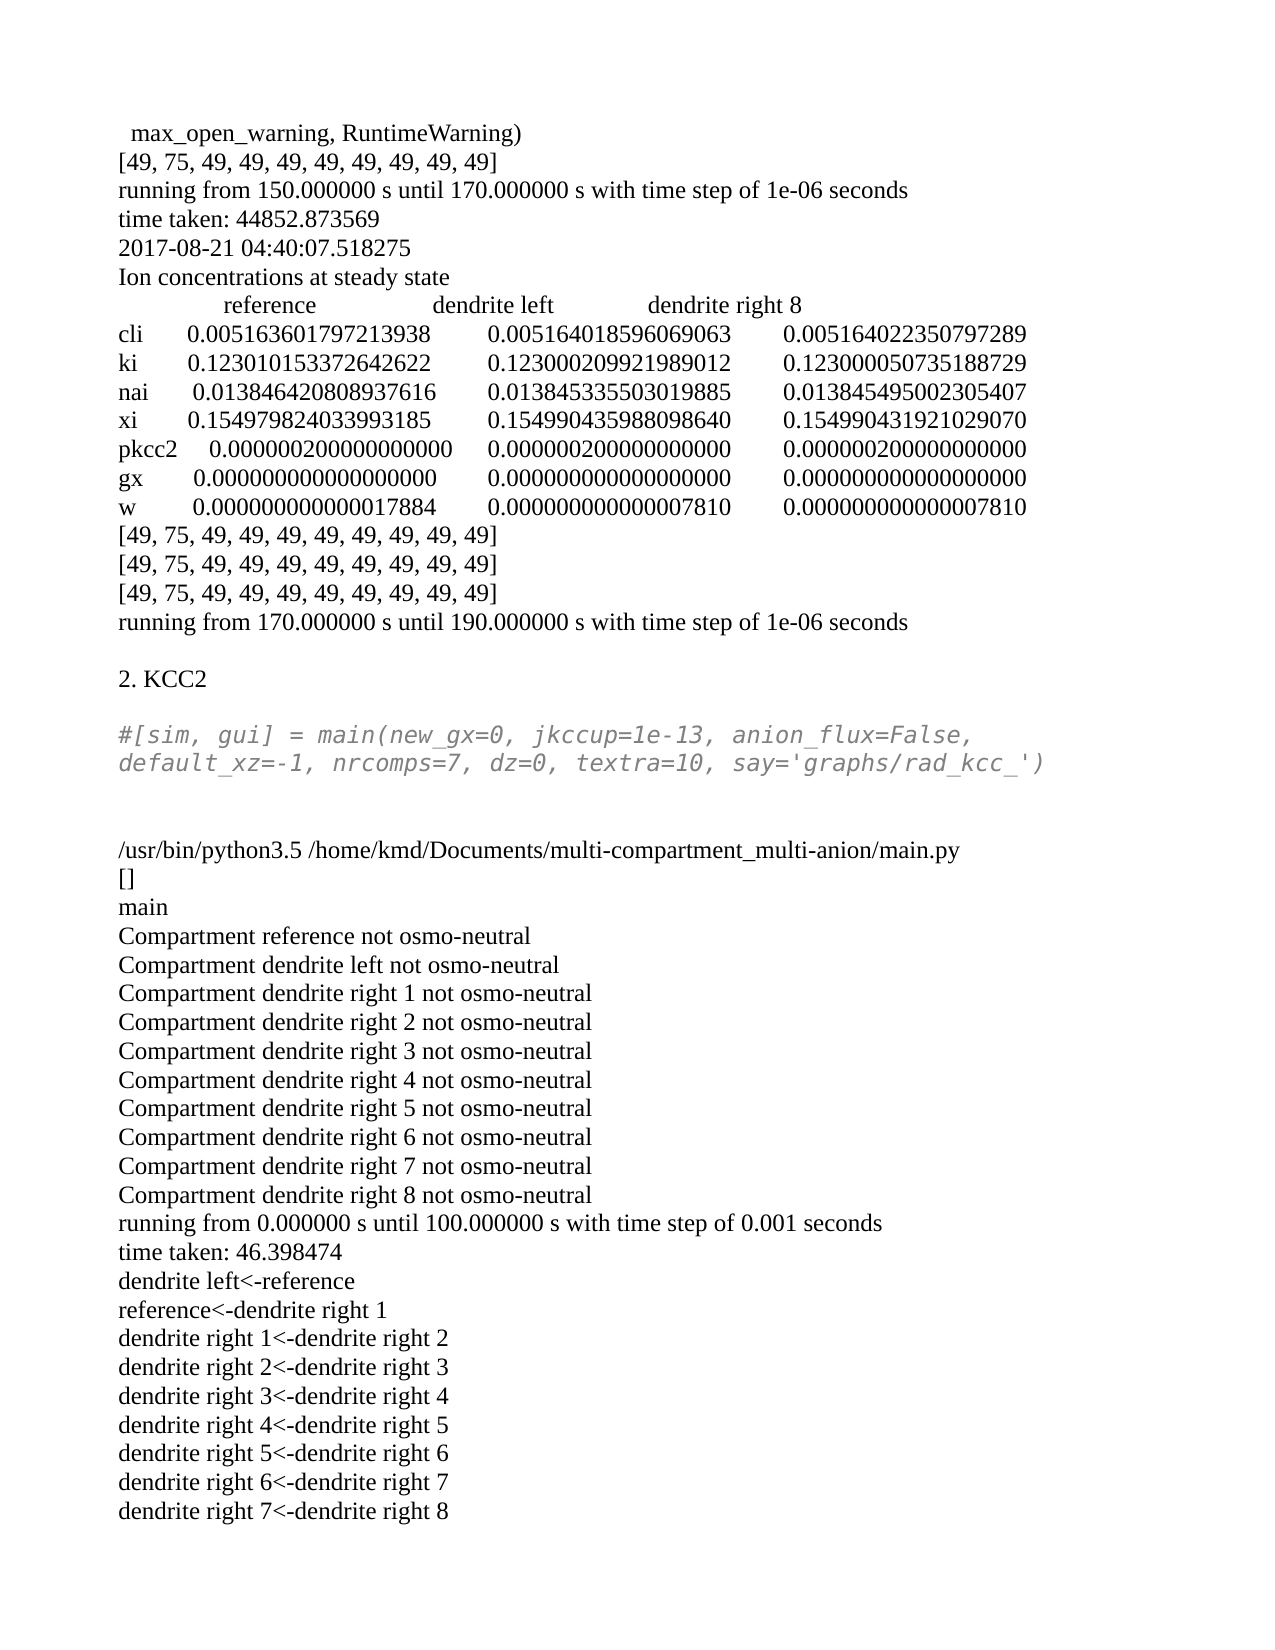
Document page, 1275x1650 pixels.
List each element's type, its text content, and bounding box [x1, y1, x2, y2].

text [49, 75, 49, 49, 49, 49, 49, 49, 49, 49] [118, 147, 1157, 176]
text Compartment dendrite right 4 not osmo-neutral [118, 1065, 1157, 1093]
text dendrite right 6<-dendrite right 7 [118, 1467, 1157, 1496]
text dendrite right 5<-dendrite right 6 [118, 1438, 1157, 1467]
text main [118, 892, 1157, 921]
text w 0.000000000000017884 0.000000000000007810 0.000000000000007810 [118, 492, 1157, 521]
text dendrite right 1<-dendrite right 2 [118, 1323, 1157, 1352]
text xi 0.154979824033993185 0.154990435988098640 0.154990431921029070 [118, 406, 1157, 434]
text #[sim, gui] = main(new_gx=0, jkccup=1e-13, anion_flux=False, default_xz=-1, nrcomps=7, dz=0, textra=10, say='graphs/rad_kcc_') [118, 722, 1157, 777]
text Compartment reference not osmo-neutral [118, 921, 1157, 950]
text dendrite right 4<-dendrite right 5 [118, 1410, 1157, 1438]
text running from 170.000000 s until 190.000000 s with time step of 1e-06 seconds [118, 607, 1157, 636]
text Compartment dendrite right 8 not osmo-neutral [118, 1180, 1157, 1208]
text time taken: 44852.873569 [118, 204, 1157, 233]
text Compartment dendrite right 7 not osmo-neutral [118, 1151, 1157, 1180]
text time taken: 46.398474 [118, 1237, 1157, 1266]
text [49, 75, 49, 49, 49, 49, 49, 49, 49, 49] [118, 521, 1157, 549]
text Compartment dendrite right 5 not osmo-neutral [118, 1093, 1157, 1122]
text ki 0.123010153372642622 0.123000209921989012 0.123000050735188729 [118, 348, 1157, 377]
text Compartment dendrite left not osmo-neutral [118, 950, 1157, 978]
text cli 0.005163601797213938 0.005164018596069063 0.005164022350797289 [118, 319, 1157, 348]
text Ion concentrations at steady state [118, 262, 1157, 291]
text [49, 75, 49, 49, 49, 49, 49, 49, 49, 49] [118, 549, 1157, 578]
text gx 0.000000000000000000 0.000000000000000000 0.000000000000000000 [118, 463, 1157, 492]
text dendrite right 7<-dendrite right 8 [118, 1496, 1157, 1525]
text Compartment dendrite right 1 not osmo-neutral [118, 978, 1157, 1007]
text nai 0.013846420808937616 0.013845335503019885 0.013845495002305407 [118, 377, 1157, 406]
text 2. KCC2 [118, 664, 1157, 693]
text running from 0.000000 s until 100.000000 s with time step of 0.001 seconds [118, 1208, 1157, 1237]
text [49, 75, 49, 49, 49, 49, 49, 49, 49, 49] [118, 578, 1157, 607]
text [] [118, 863, 1157, 892]
text pkcc2 0.000000200000000000 0.000000200000000000 0.000000200000000000 [118, 434, 1157, 463]
text reference dendrite left dendrite right 8 [118, 291, 1157, 319]
text 2017-08-21 04:40:07.518275 [118, 233, 1157, 262]
text Compartment dendrite right 3 not osmo-neutral [118, 1036, 1157, 1065]
text reference<-dendrite right 1 [118, 1295, 1157, 1323]
text Compartment dendrite right 6 not osmo-neutral [118, 1122, 1157, 1151]
text max_open_warning, RuntimeWarning) [118, 118, 1157, 147]
text running from 150.000000 s until 170.000000 s with time step of 1e-06 seconds [118, 176, 1157, 204]
text Compartment dendrite right 2 not osmo-neutral [118, 1007, 1157, 1036]
text dendrite left<-reference [118, 1266, 1157, 1295]
text dendrite right 2<-dendrite right 3 [118, 1352, 1157, 1381]
text /usr/bin/python3.5 /home/kmd/Documents/multi-compartment_multi-anion/main.py [118, 835, 1157, 863]
text dendrite right 3<-dendrite right 4 [118, 1381, 1157, 1410]
